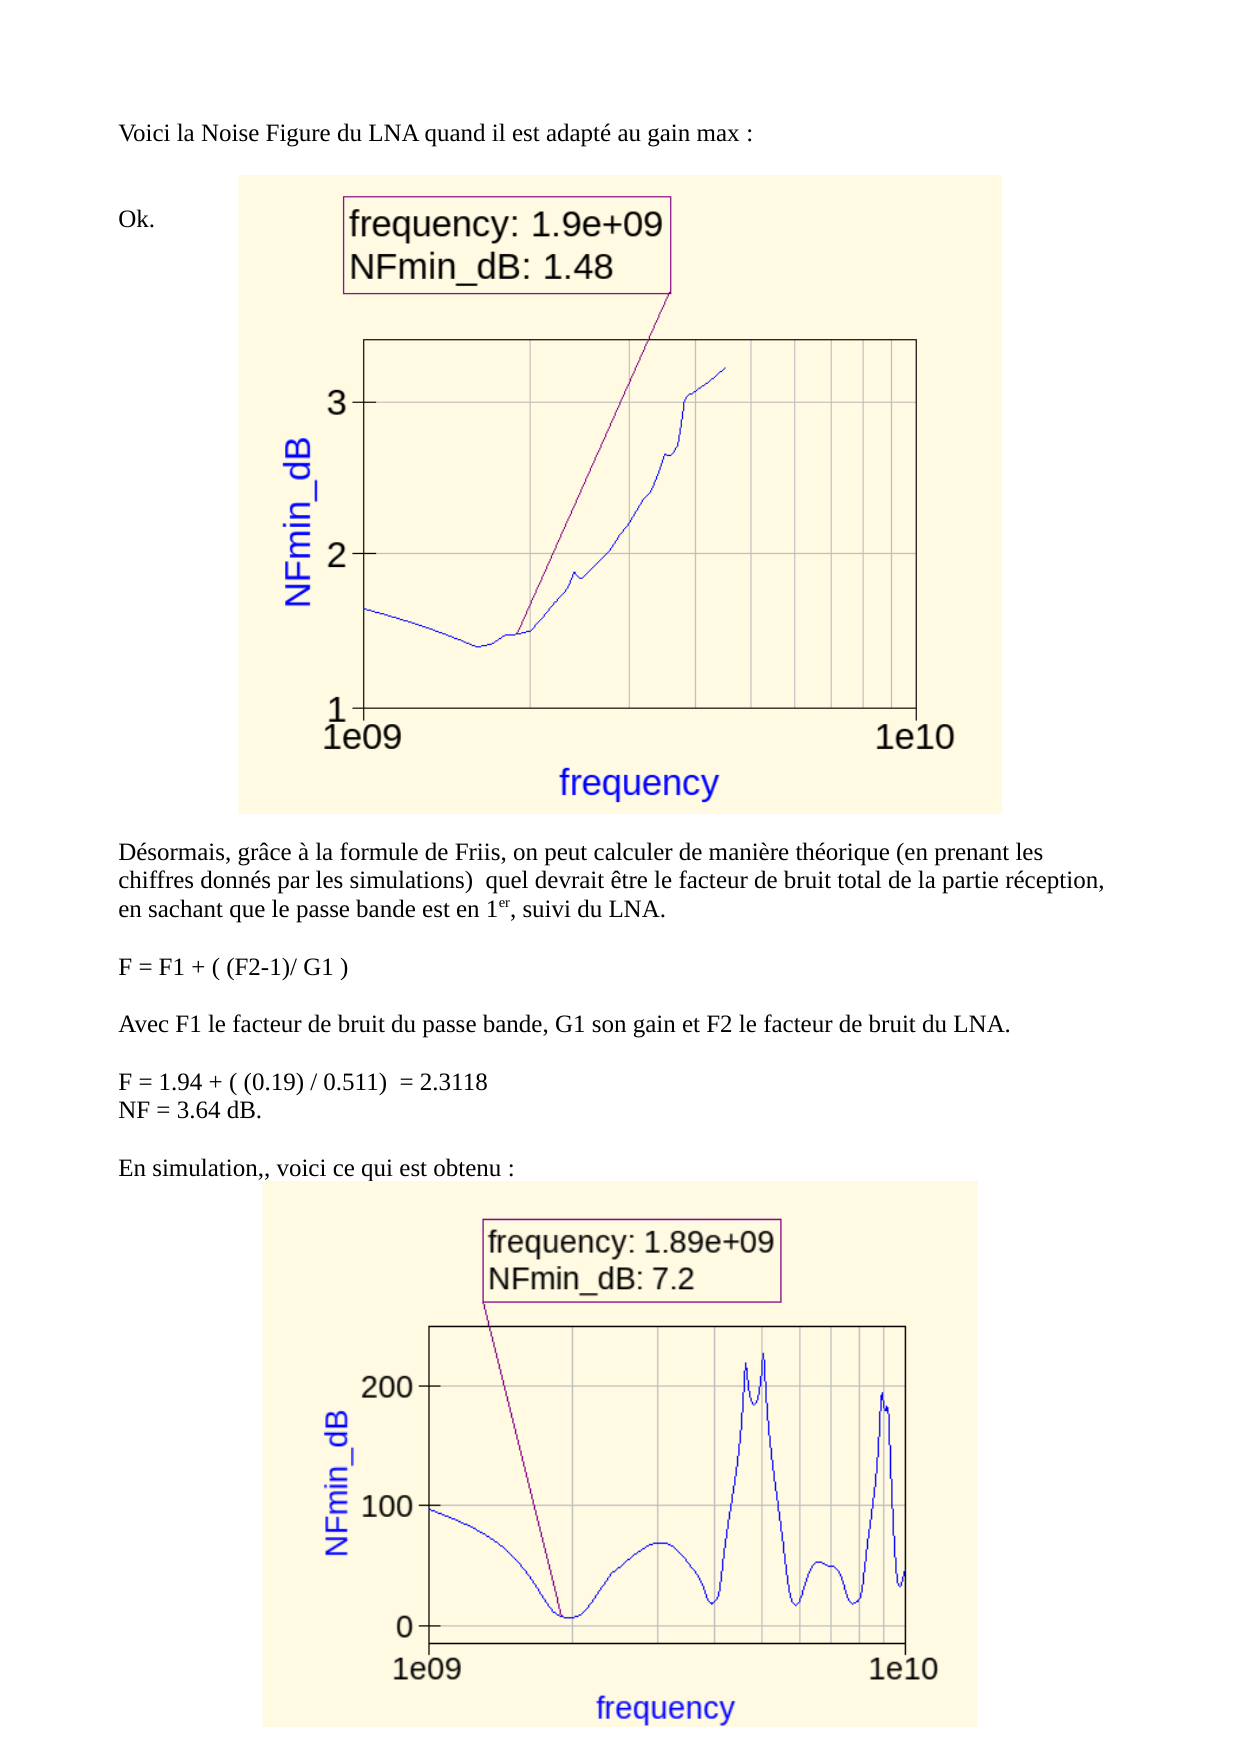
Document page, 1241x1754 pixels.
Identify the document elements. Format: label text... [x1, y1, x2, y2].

text Désormais, grâce à la formule de Friis, on peut calculer de manière théorique (en prenant les chiffres donnés par les simulations) quel devrait être le facteur de bruit total de la partie réception, en sachant que le passe bande est en 1er, suivi du LNA. [118, 837, 1122, 923]
text F = F1 + ( (F2-1)/ G1 ) [118, 952, 1122, 981]
text En simulation,, voici ce qui est obtenu : [118, 1153, 1122, 1182]
text Voici la Noise Figure du LNA quand il est adapté au gain max : [118, 118, 1122, 147]
picture [238, 175, 1002, 814]
text NF = 3.64 dB. [118, 1096, 1122, 1124]
text Ok. [118, 204, 238, 233]
text F = 1.94 + ( (0.19) / 0.511) = 2.3118 [118, 1067, 1122, 1096]
text Avec F1 le facteur de bruit du passe bande, G1 son gain et F2 le facteur de bruit du LNA. [118, 1009, 1122, 1038]
picture [262, 1181, 978, 1727]
text [1002, 204, 1122, 233]
